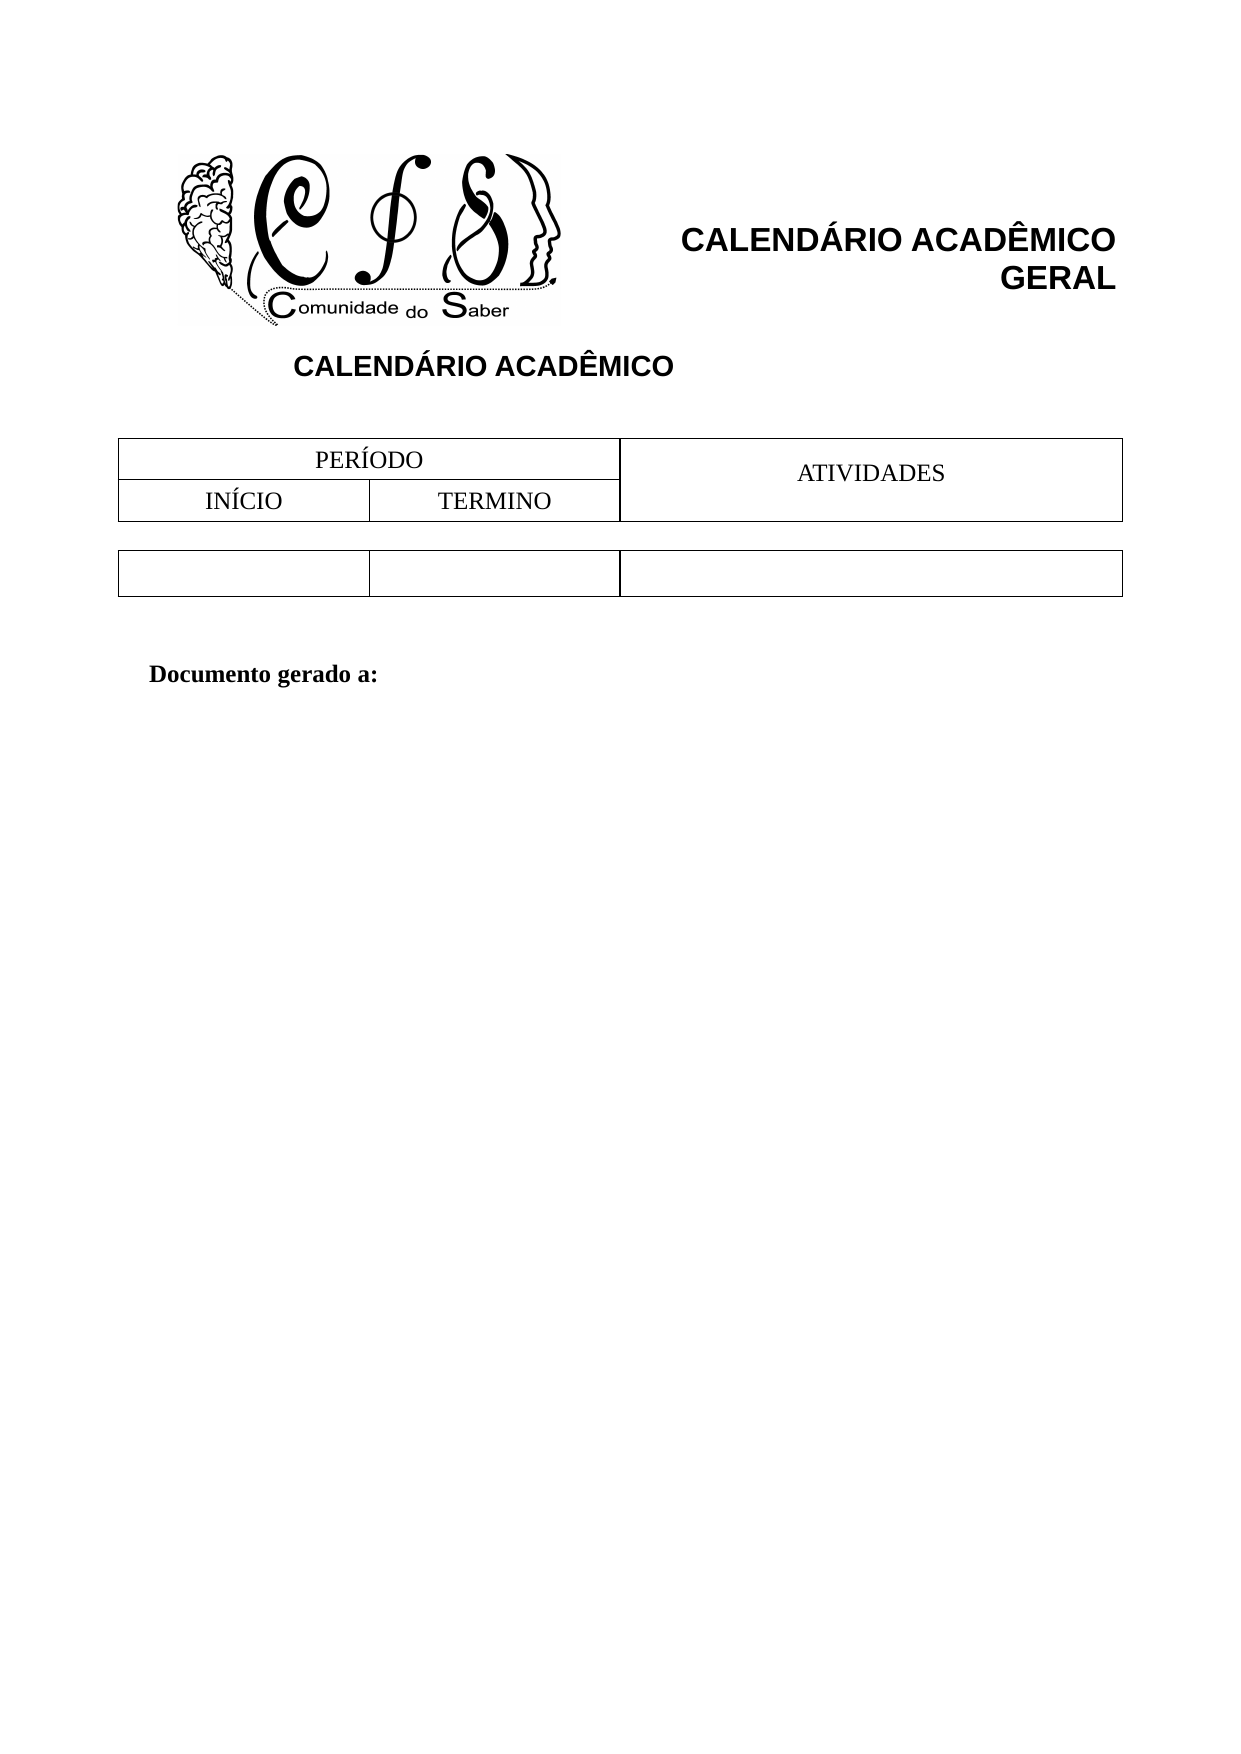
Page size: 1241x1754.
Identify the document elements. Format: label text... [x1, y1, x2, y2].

table_header PERÍODO [119, 439, 619, 479]
picture [177, 154, 561, 326]
table_header CALENDÁRIO ACADÊMICO GERAL [621, 148, 1122, 324]
text <for each="calendary in (academic_calendary or '')"> [118, 118, 1122, 147]
subtitle CALENDÁRIO ACADÊMICO <calendary.name> [118, 349, 1122, 382]
text </for> [118, 692, 1122, 720]
text </for> [118, 597, 1122, 626]
text Documento gerado a: <create_date> <datetime.datetime.now().strftime('%H:%M:%S')> [118, 659, 1122, 687]
text <for each="activite in (calendary.calendary_activites or '')"> [118, 522, 1122, 550]
table_header <activite.name> [621, 551, 1122, 596]
table_cell TERMINO [370, 480, 619, 521]
table_header ATIVIDADES [621, 439, 1122, 521]
table_cell INÍCIO [119, 480, 369, 521]
table_header <activite.start> [119, 551, 369, 596]
table_header <activite.end> [370, 551, 619, 596]
table_header [119, 148, 620, 324]
